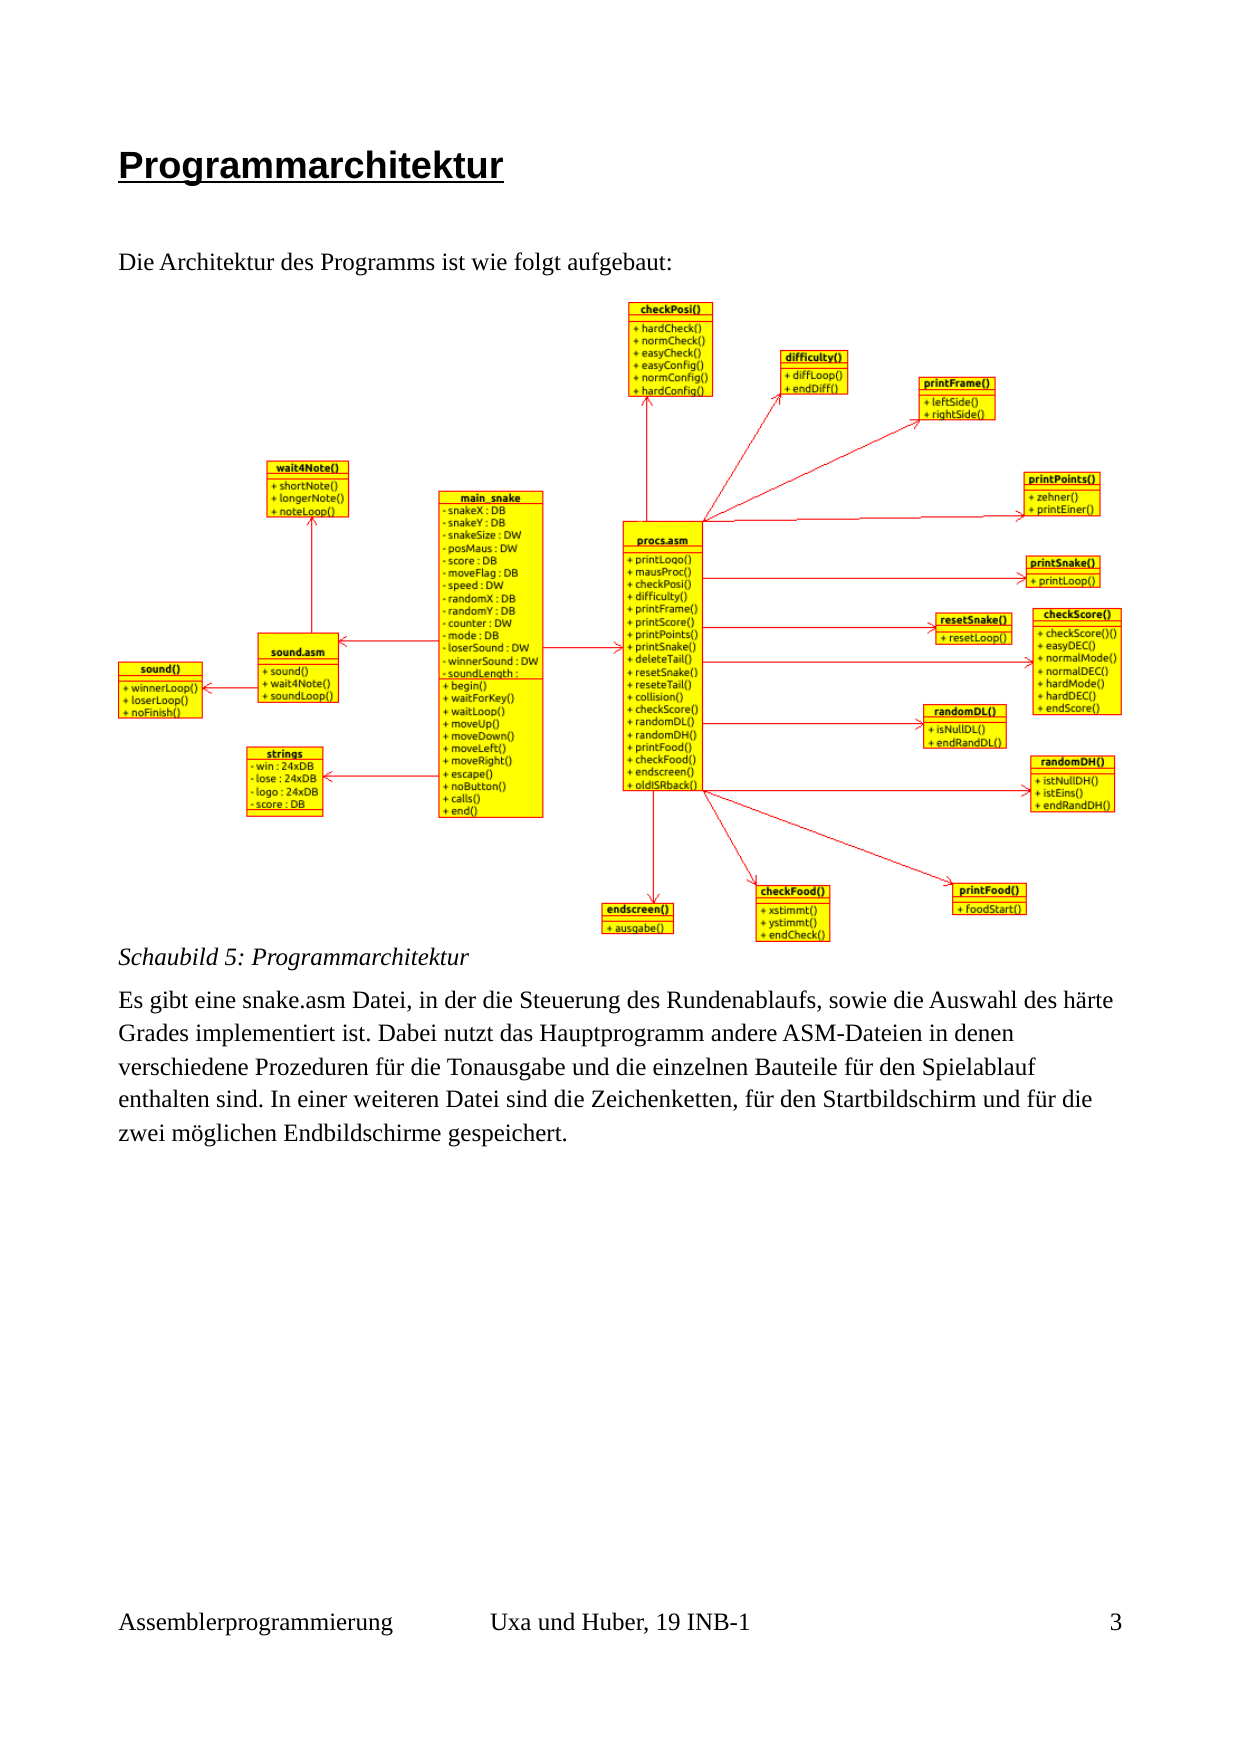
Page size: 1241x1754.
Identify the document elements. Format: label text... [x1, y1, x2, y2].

text Schaubild 5: Programmarchitektur [118, 942, 1122, 970]
text Es gibt eine snake.asm Datei, in der die Steuerung des Rundenablaufs, sowie die Auswahl des härte Grades implementiert ist. Dabei nutzt das Hauptprogramm andere ASM-Dateien in denen verschiedene Prozeduren für die Tonausgabe und die einzelnen Bauteile für den Spielablauf enthalten sind. In einer weiteren Datei sind die Zeichenketten, für den Startbildschirm und für die zwei möglichen Endbildschirme gespeichert. [118, 970, 1122, 1146]
text Die Architektur des Programms ist wie folgt aufgebaut: [118, 247, 1122, 276]
picture [118, 302, 1123, 942]
subtitle Programmarchitektur [118, 143, 1122, 187]
